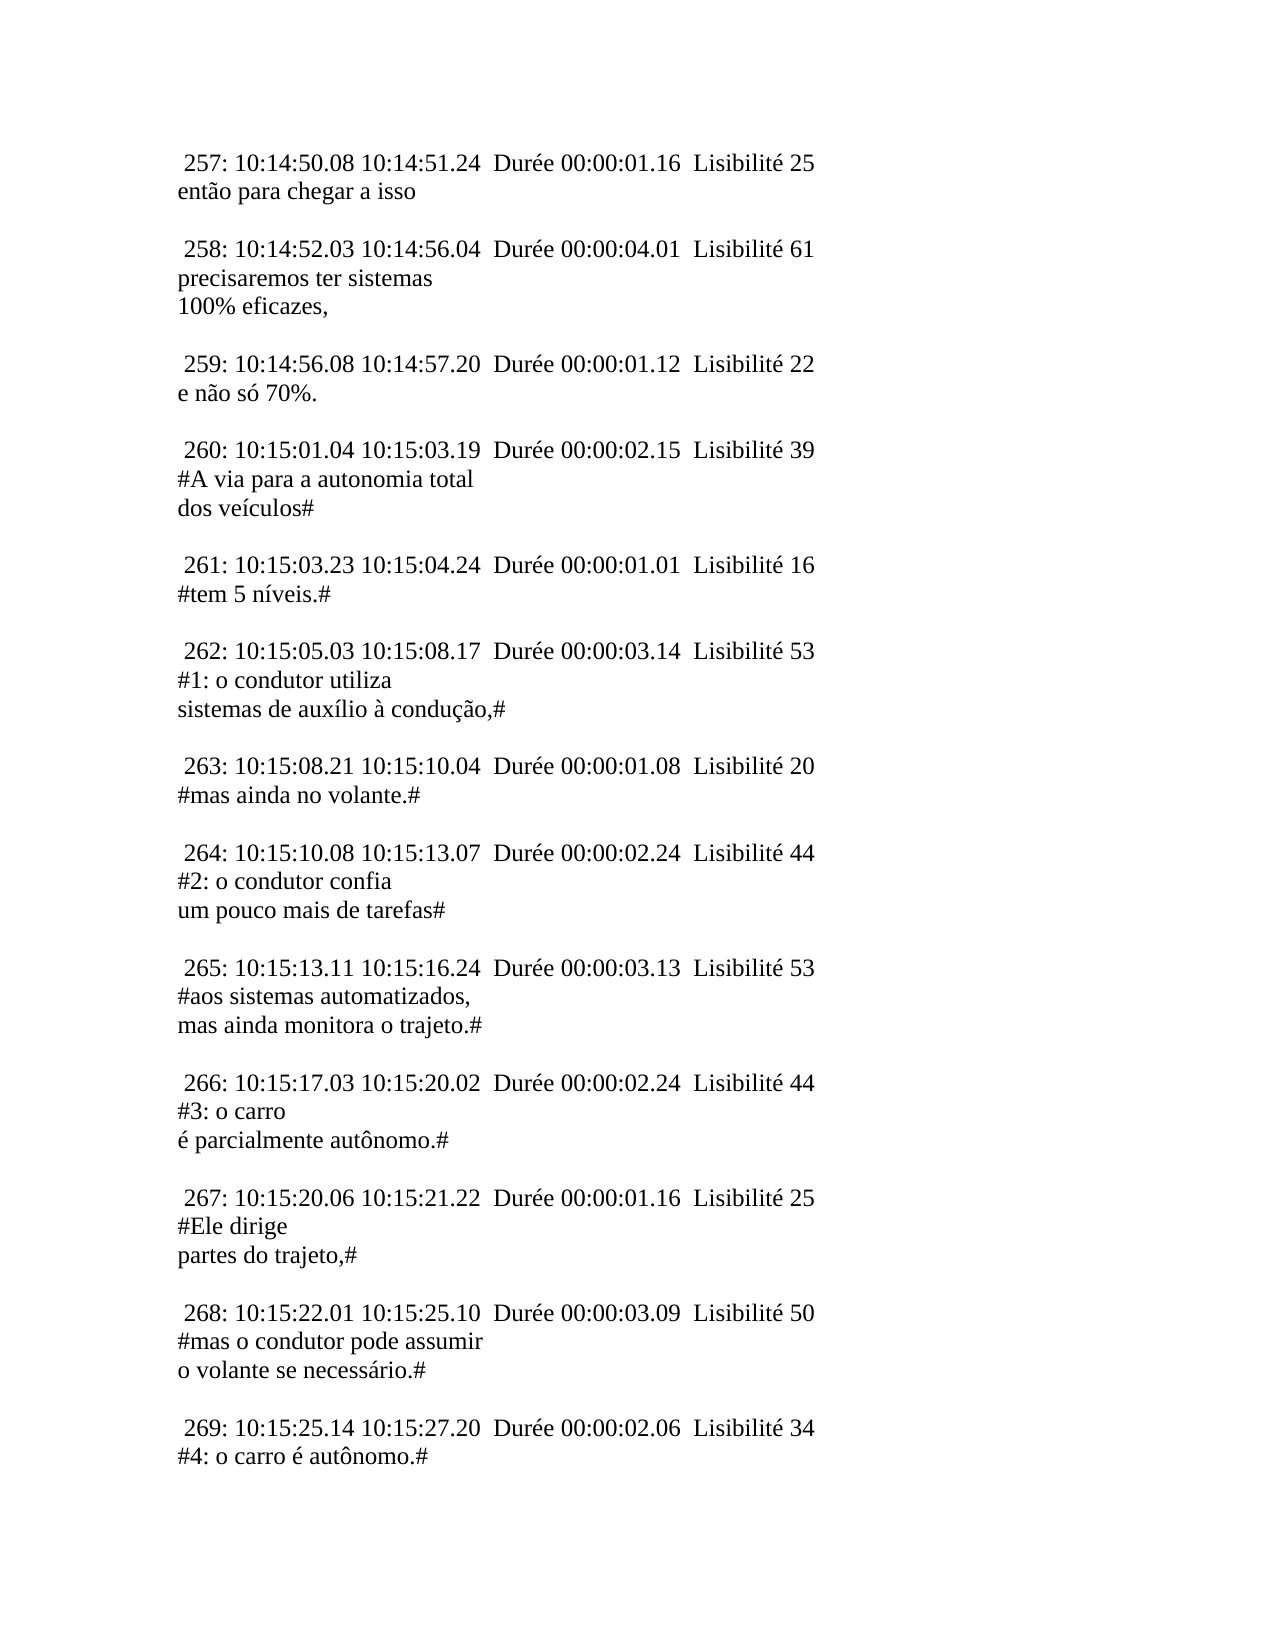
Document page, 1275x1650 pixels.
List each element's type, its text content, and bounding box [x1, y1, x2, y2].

text 263: 10:15:08.21 10:15:10.04 Durée 00:00:01.08 Lisibilité 20 [177, 751, 1098, 780]
text #tem 5 níveis.# [177, 579, 1098, 608]
text partes do trajeto,# [177, 1240, 1098, 1269]
text #A via para a autonomia total [177, 464, 1098, 493]
text #Ele dirige [177, 1211, 1098, 1240]
text 259: 10:14:56.08 10:14:57.20 Durée 00:00:01.12 Lisibilité 22 [177, 349, 1098, 378]
text é parcialmente autônomo.# [177, 1125, 1098, 1154]
text #mas ainda no volante.# [177, 780, 1098, 809]
text 100% eficazes, [177, 291, 1098, 320]
text 264: 10:15:10.08 10:15:13.07 Durée 00:00:02.24 Lisibilité 44 [177, 838, 1098, 866]
text 266: 10:15:17.03 10:15:20.02 Durée 00:00:02.24 Lisibilité 44 [177, 1068, 1098, 1096]
text 269: 10:15:25.14 10:15:27.20 Durée 00:00:02.06 Lisibilité 34 [177, 1413, 1098, 1441]
text um pouco mais de tarefas# [177, 895, 1098, 924]
text #2: o condutor confia [177, 866, 1098, 895]
text #aos sistemas automatizados, [177, 981, 1098, 1010]
text 267: 10:15:20.06 10:15:21.22 Durée 00:00:01.16 Lisibilité 25 [177, 1183, 1098, 1211]
text então para chegar a isso [177, 176, 1098, 205]
text sistemas de auxílio à condução,# [177, 694, 1098, 723]
text 261: 10:15:03.23 10:15:04.24 Durée 00:00:01.01 Lisibilité 16 [177, 550, 1098, 579]
text e não só 70%. [177, 378, 1098, 406]
text #mas o condutor pode assumir [177, 1326, 1098, 1355]
text 265: 10:15:13.11 10:15:16.24 Durée 00:00:03.13 Lisibilité 53 [177, 953, 1098, 981]
text dos veículos# [177, 493, 1098, 521]
text 257: 10:14:50.08 10:14:51.24 Durée 00:00:01.16 Lisibilité 25 [177, 148, 1098, 176]
text 268: 10:15:22.01 10:15:25.10 Durée 00:00:03.09 Lisibilité 50 [177, 1298, 1098, 1326]
text precisaremos ter sistemas [177, 263, 1098, 291]
text 262: 10:15:05.03 10:15:08.17 Durée 00:00:03.14 Lisibilité 53 [177, 636, 1098, 665]
text 258: 10:14:52.03 10:14:56.04 Durée 00:00:04.01 Lisibilité 61 [177, 234, 1098, 263]
text #3: o carro [177, 1096, 1098, 1125]
text o volante se necessário.# [177, 1355, 1098, 1384]
text 260: 10:15:01.04 10:15:03.19 Durée 00:00:02.15 Lisibilité 39 [177, 435, 1098, 464]
text #1: o condutor utiliza [177, 665, 1098, 694]
text #4: o carro é autônomo.# [177, 1441, 1098, 1470]
text mas ainda monitora o trajeto.# [177, 1010, 1098, 1039]
